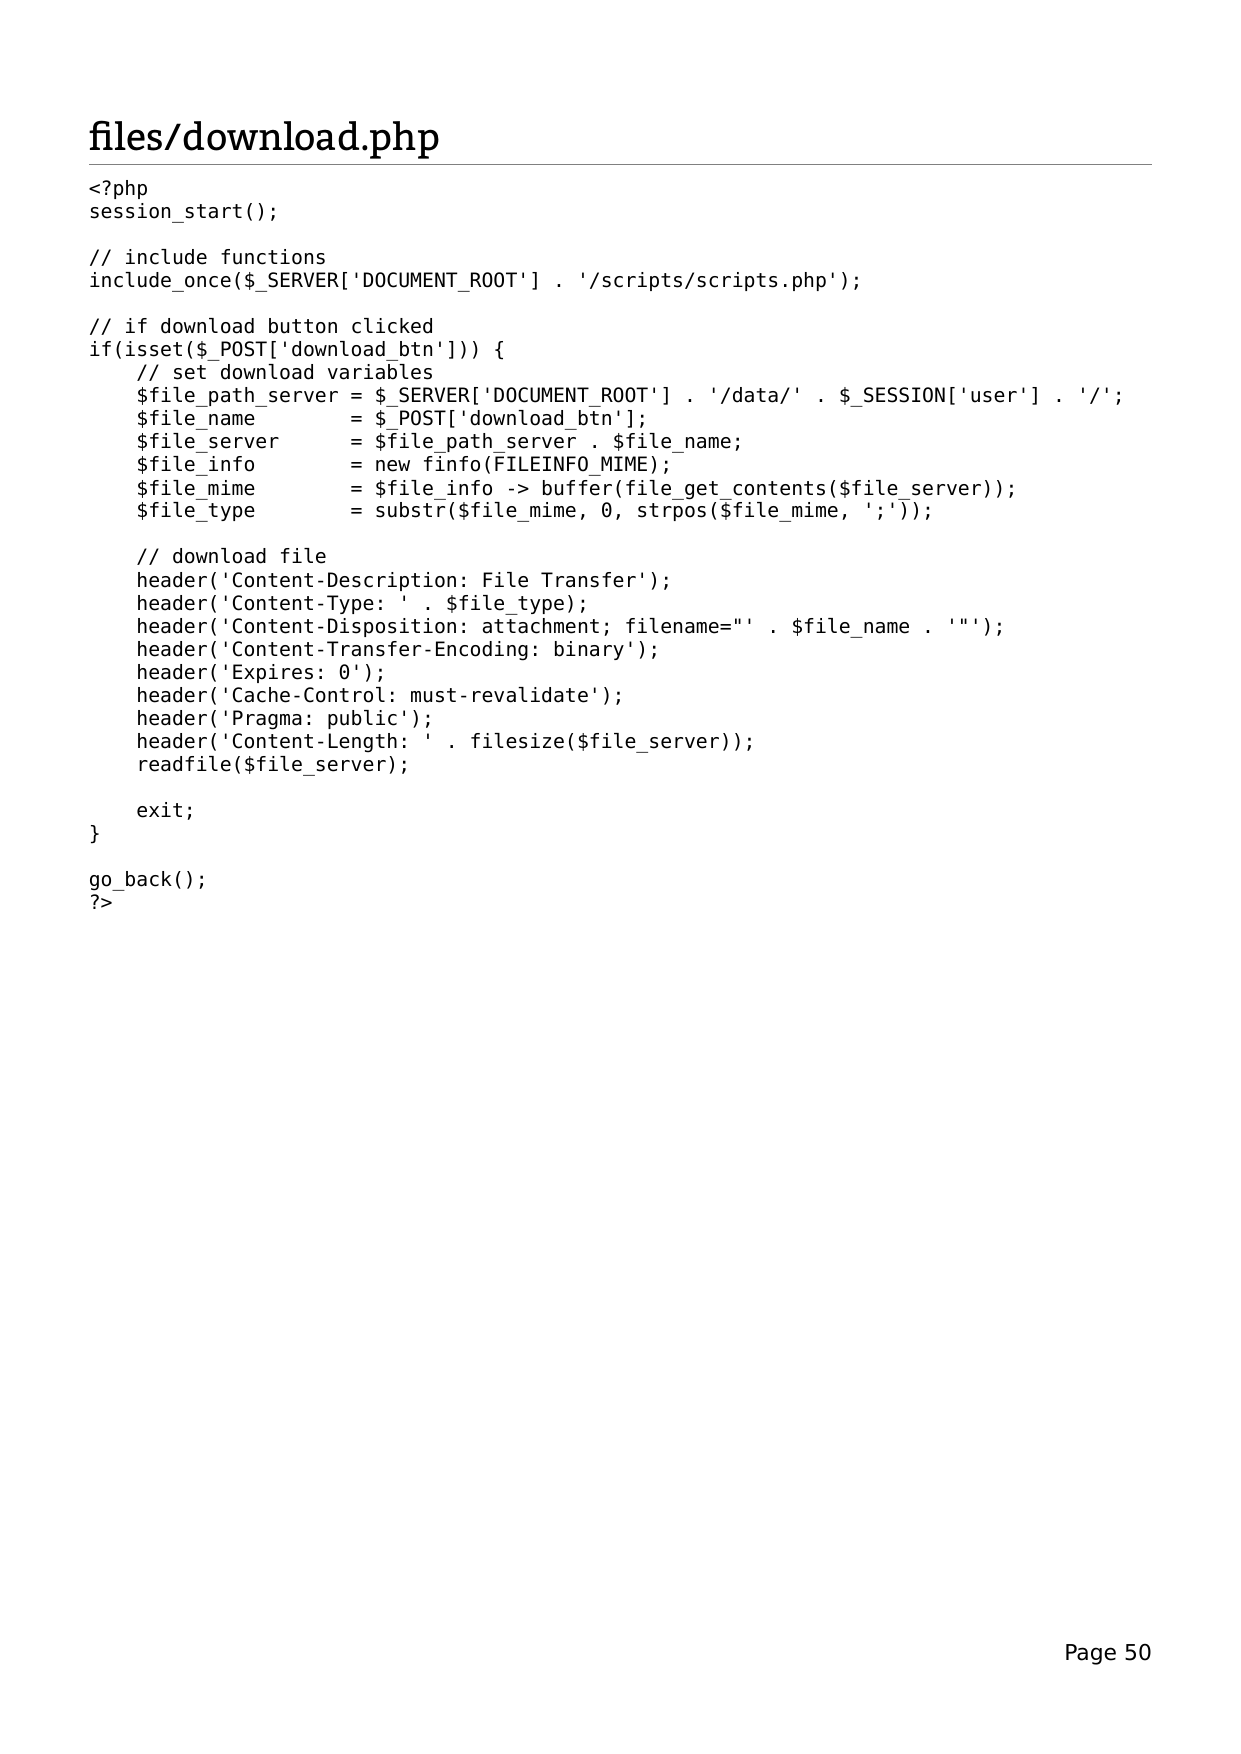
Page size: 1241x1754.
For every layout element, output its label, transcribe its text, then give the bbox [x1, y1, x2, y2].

text readfile($file_server); [88, 753, 1152, 776]
text $file_path_server = $_SERVER['DOCUMENT_ROOT'] . '/data/' . $_SESSION['user'] . '/'; [88, 384, 1152, 407]
text ?> [88, 891, 1152, 914]
text // if download button clicked [88, 315, 1152, 338]
text $file_info = new finfo(FILEINFO_MIME); [88, 453, 1152, 477]
text session_start(); [88, 200, 1152, 223]
text // download file [88, 546, 1152, 569]
text header('Content-Transfer-Encoding: binary'); [88, 638, 1152, 661]
text // include functions [88, 246, 1152, 269]
text go_back(); [88, 868, 1152, 891]
text header('Expires: 0'); [88, 661, 1152, 684]
text $file_server = $file_path_server . $file_name; [88, 431, 1152, 453]
text header('Content-Disposition: attachment; filename="' . $file_name . '"'); [88, 615, 1152, 638]
text // set download variables [88, 361, 1152, 384]
text header('Cache-Control: must-revalidate'); [88, 684, 1152, 707]
text $file_mime = $file_info -> buffer(file_get_contents($file_server)); [88, 477, 1152, 499]
text exit; [88, 799, 1152, 822]
text $file_name = $_POST['download_btn']; [88, 407, 1152, 431]
text header('Content-Description: File Transfer'); [88, 569, 1152, 592]
text header('Content-Length: ' . filesize($file_server)); [88, 730, 1152, 753]
text $file_type = substr($file_mime, 0, strpos($file_mime, ';')); [88, 499, 1152, 523]
subtitle files/download.php [88, 113, 1152, 165]
text header('Pragma: public'); [88, 707, 1152, 730]
text if(isset($_POST['download_btn'])) { [88, 338, 1152, 361]
text <?php [88, 177, 1152, 200]
text include_once($_SERVER['DOCUMENT_ROOT'] . '/scripts/scripts.php'); [88, 269, 1152, 292]
text } [88, 822, 1152, 845]
text header('Content-Type: ' . $file_type); [88, 592, 1152, 615]
